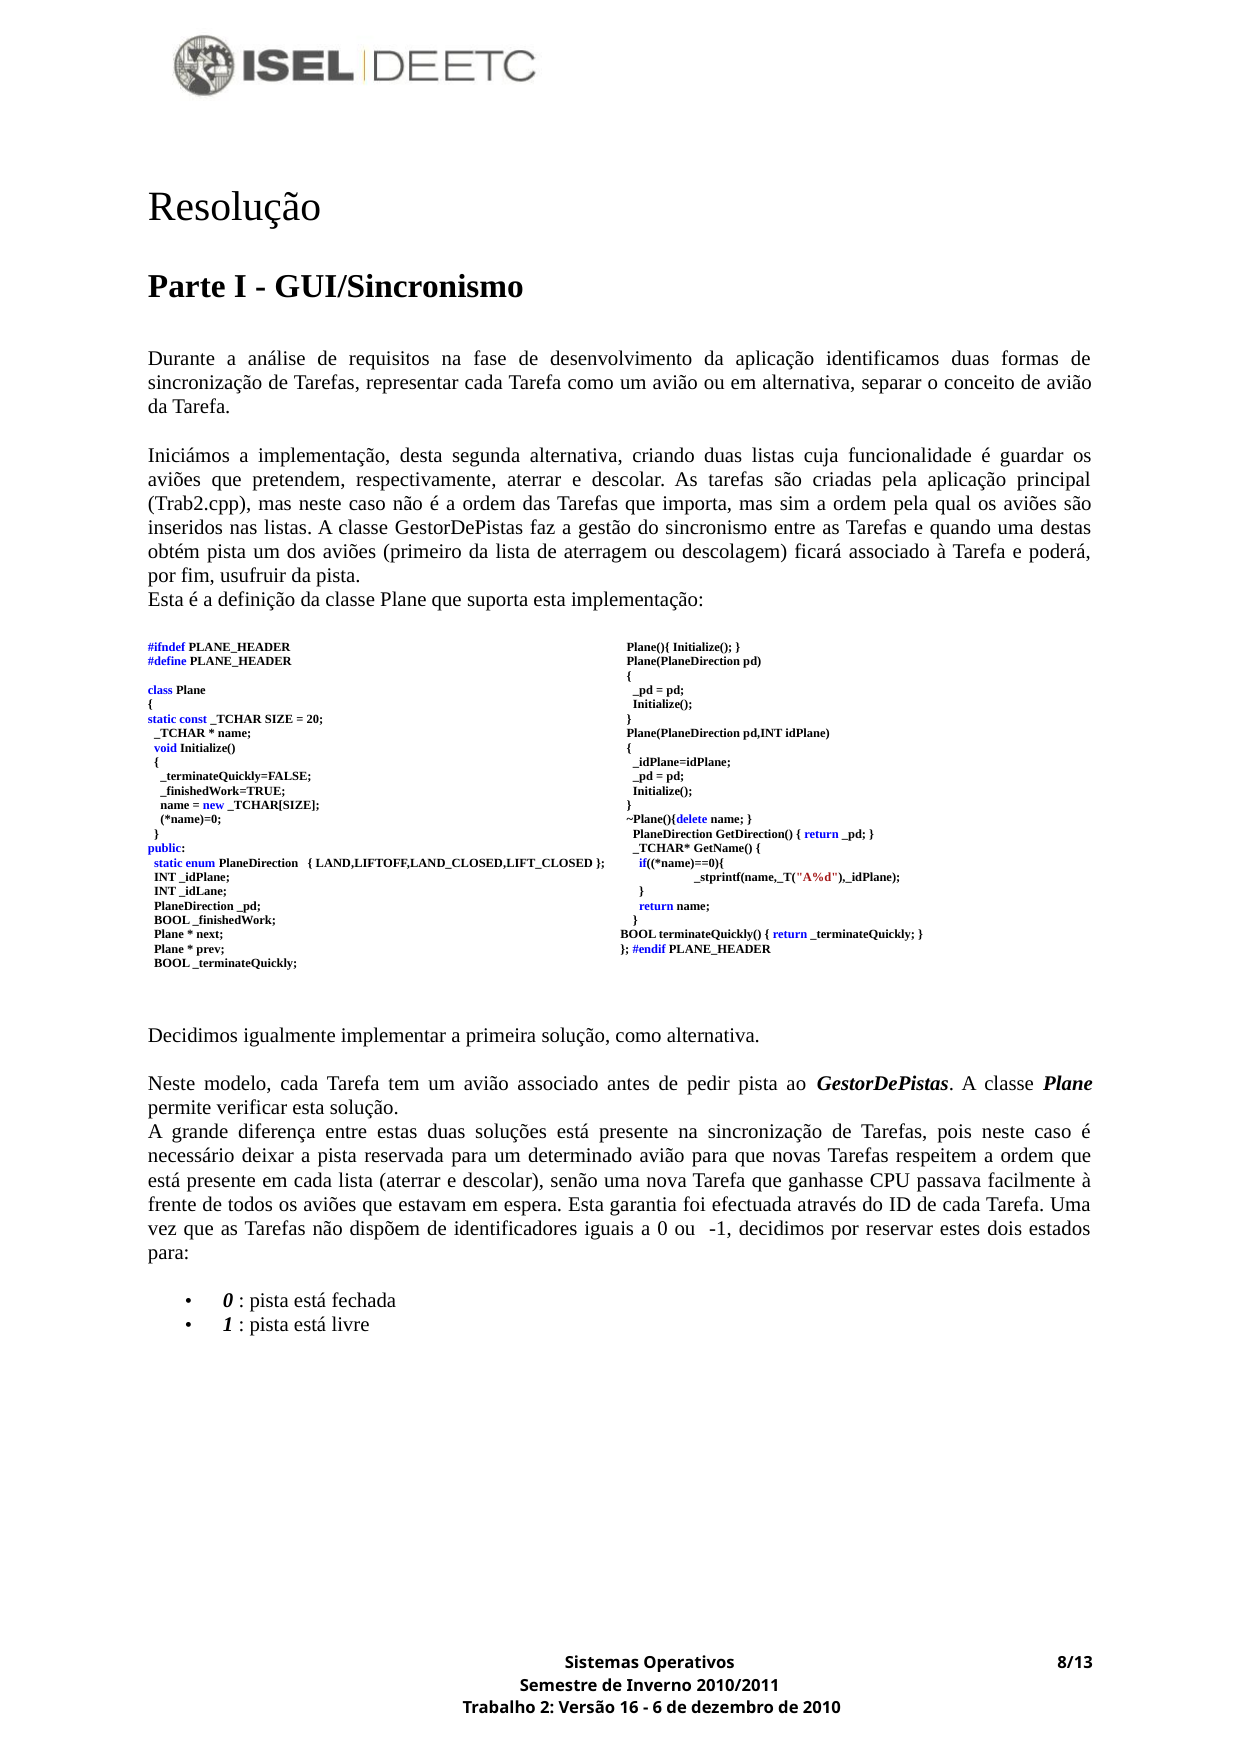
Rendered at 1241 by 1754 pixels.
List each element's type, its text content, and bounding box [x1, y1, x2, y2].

text _finishedWork=TRUE; [148, 783, 620, 798]
text { [620, 740, 1093, 755]
text #ifndef PLANE_HEADER [148, 640, 620, 654]
text ~Plane(){delete name; } [620, 812, 1093, 827]
text name = new _TCHAR[SIZE]; [148, 798, 620, 812]
text } [620, 798, 1093, 812]
text }; #endif PLANE_HEADER [620, 942, 1093, 956]
text Esta é a definição da classe Plane que suporta esta implementação: [148, 587, 1093, 611]
text Plane * prev; [148, 942, 620, 956]
text Decidimos igualmente implementar a primeira solução, como alternativa. [148, 1023, 1093, 1047]
text _TCHAR* GetName() { [620, 841, 1093, 855]
text Plane(){ Initialize(); } [620, 640, 1093, 654]
text return name; [620, 898, 1093, 913]
text _terminateQuickly=FALSE; [148, 769, 620, 783]
text Initialize(); [620, 697, 1093, 712]
text Initialize(); [620, 783, 1093, 798]
list 0 : pista está fechada [185, 1288, 1093, 1312]
text INT _idPlane; [148, 870, 620, 884]
text { [620, 668, 1093, 683]
text Neste modelo, cada Tarefa tem um avião associado antes de pedir pista ao GestorDePistas. A classe Plane permite verificar esta solução. [148, 1071, 1093, 1119]
text static const _TCHAR SIZE = 20; [148, 712, 620, 726]
text INT _idLane; [148, 884, 620, 898]
text BOOL terminateQuickly() { return _terminateQuickly; } [620, 927, 1093, 942]
text Plane(PlaneDirection pd) [620, 654, 1093, 668]
text } [620, 884, 1093, 898]
text BOOL _terminateQuickly; [148, 956, 620, 970]
subtitle Resolução [148, 181, 1093, 229]
text } [620, 712, 1093, 726]
text } [620, 913, 1093, 927]
text (*name)=0; [148, 812, 620, 827]
text PlaneDirection GetDirection() { return _pd; } [620, 827, 1093, 841]
text public: [148, 841, 620, 855]
text { [148, 697, 620, 712]
text PlaneDirection _pd; [148, 898, 620, 913]
text Plane(PlaneDirection pd,INT idPlane) [620, 726, 1093, 740]
text BOOL _finishedWork; [148, 913, 620, 927]
text A grande diferença entre estas duas soluções está presente na sincronização de Tarefas, pois neste caso é necessário deixar a pista reservada para um determinado avião para que novas Tarefas respeitem a ordem que está presente em cada lista (aterrar e descolar), senão uma nova Tarefa que ganhasse CPU passava facilmente à frente de todos os aviões que estavam em espera. Esta garantia foi efectuada através do ID de cada Tarefa. Uma vez que as Tarefas não dispõem de identificadores iguais a 0 ou -1, decidimos por reservar estes dois estados para: [148, 1119, 1093, 1264]
subtitle Parte I - GUI/Sincronismo [148, 267, 1093, 305]
text void Initialize() [148, 740, 620, 755]
text #define PLANE_HEADER [148, 654, 620, 668]
text _idPlane=idPlane; [620, 755, 1093, 769]
text _pd = pd; [620, 683, 1093, 697]
text { [148, 755, 620, 769]
text _stprintf(name,_T("A%d"),_idPlane); [620, 870, 1093, 884]
list 1 : pista está livre [185, 1312, 1093, 1336]
text _pd = pd; [620, 769, 1093, 783]
text Durante a análise de requisitos na fase de desenvolvimento da aplicação identificamos duas formas de sincronização de Tarefas, representar cada Tarefa como um avião ou em alternativa, separar o conceito de avião da Tarefa. [148, 346, 1093, 418]
text Plane * next; [148, 927, 620, 942]
picture [164, 20, 566, 121]
text _TCHAR * name; [148, 726, 620, 740]
text Iniciámos a implementação, desta segunda alternativa, criando duas listas cuja funcionalidade é guardar os aviões que pretendem, respectivamente, aterrar e descolar. As tarefas são criadas pela aplicação principal (Trab2.cpp), mas neste caso não é a ordem das Tarefas que importa, mas sim a ordem pela qual os aviões são inseridos nas listas. A classe GestorDePistas faz a gestão do sincronismo entre as Tarefas e quando uma destas obtém pista um dos aviões (primeiro da lista de aterragem ou descolagem) ficará associado à Tarefa e poderá, por fim, usufruir da pista. [148, 442, 1093, 587]
text if((*name)==0){ [620, 855, 1093, 870]
text static enum PlaneDirection { LAND,LIFTOFF,LAND_CLOSED,LIFT_CLOSED }; [148, 855, 620, 870]
text } [148, 827, 620, 841]
text class Plane [148, 683, 620, 697]
